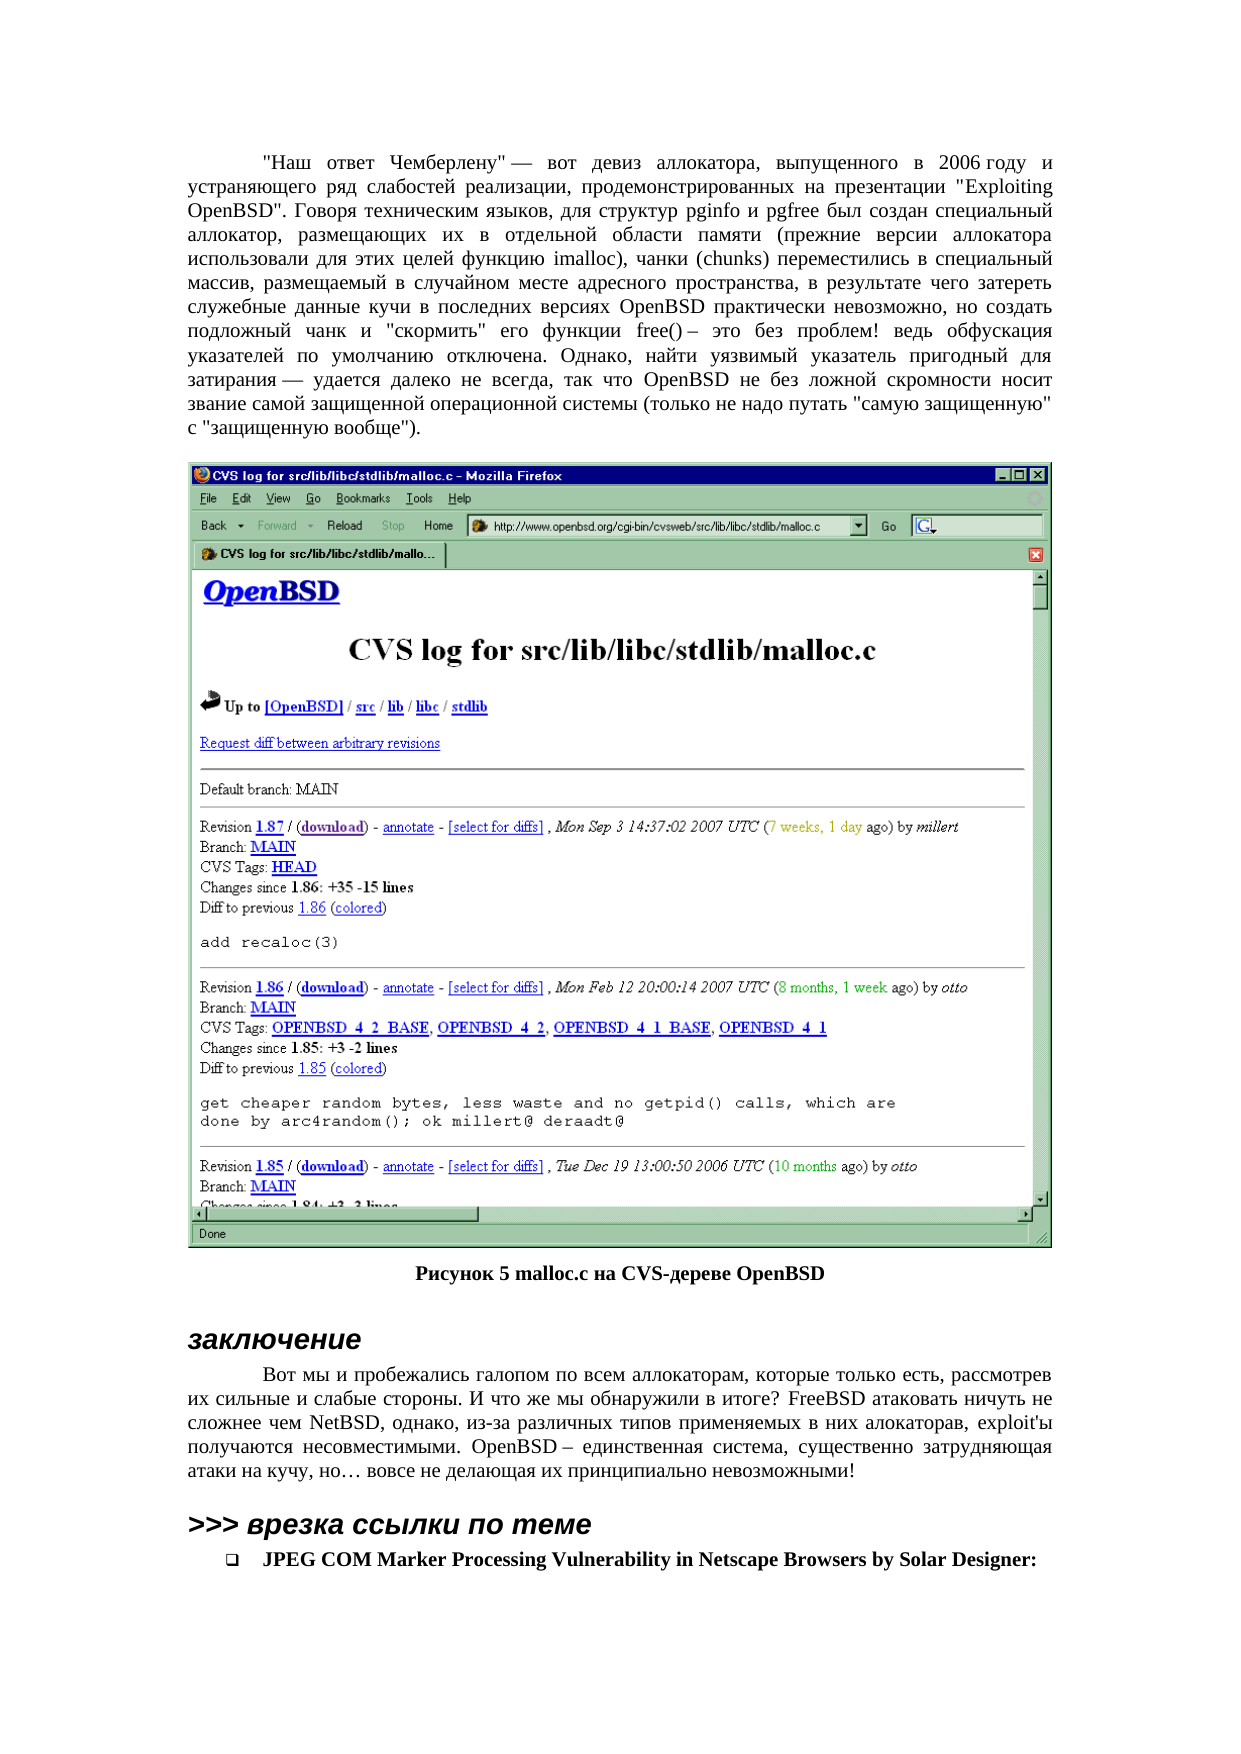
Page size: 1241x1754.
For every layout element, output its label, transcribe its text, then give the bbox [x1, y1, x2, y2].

subtitle >>> врезка ссылки по теме [187, 1507, 1053, 1541]
picture [188, 462, 1052, 1248]
list JPEG COM Marker Processing Vulnerability in Netscape Browsers by Solar Designer: [225, 1547, 1053, 1571]
subtitle заключение [187, 1322, 1053, 1356]
text Рисунок 5 malloc.c на CVS-дереве OpenBSD [187, 1261, 1053, 1284]
text "Наш ответ Чемберлену" — вот девиз аллокатора, выпущенного в 2006 году и устраняющего ряд слабостей реализации, продемонстрированных на презентации "Exploiting OpenBSD". Говоря техническим языков, для структур pginfo и pgfree был создан специальный аллокатор, размещающих их в отдельной области памяти (прежние версии аллокатора использовали для этих целей функцию imalloc), чанки (chunks) переместились в специальный массив, размещаемый в случайном месте адресного пространства, в результате чего затереть служебные данные кучи в последних версиях OpenBSD практически невозможно, но создать подложный чанк и "скормить" его функции free() – это без проблем! ведь обфускация указателей по умолчанию отключена. Однако, найти уязвимый указатель пригодный для затирания — удается далеко не всегда, так что OpenBSD не без ложной скромности носит звание самой защищенной операционной системы (только не надо путать "самую защищенную" с "защищенную вообще"). [187, 150, 1053, 439]
text Вот мы и пробежались галопом по всем аллокаторам, которые только есть, рассмотрев их сильные и слабые стороны. И что же мы обнаружили в итоге? FreeBSD атаковать ничуть не сложнее чем NetBSD, однако, из-за различных типов применяемых в них алокаторав, exploit'ы получаются несовместимыми. OpenBSD – единственная система, существенно затрудняющая атаки на кучу, но… вовсе не делающая их принципиально невозможными! [187, 1362, 1053, 1482]
